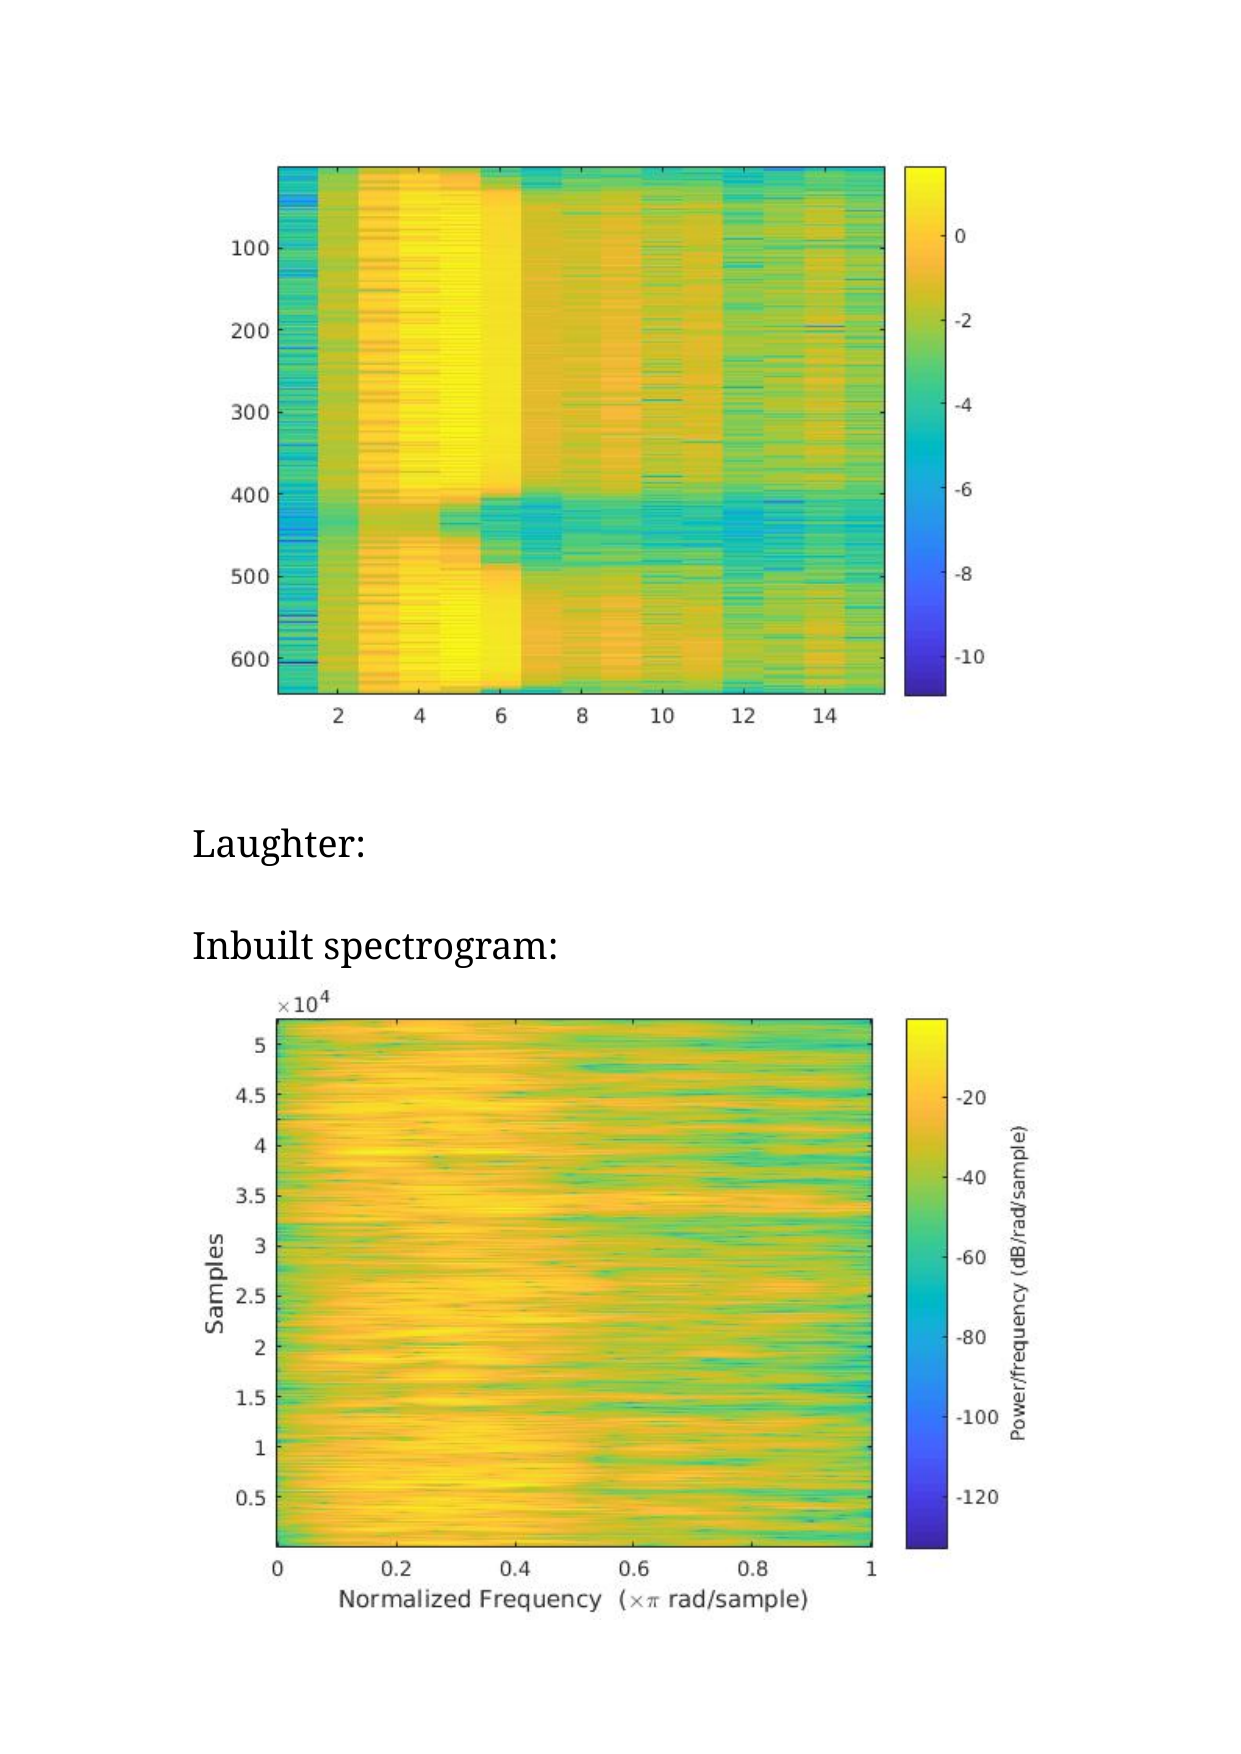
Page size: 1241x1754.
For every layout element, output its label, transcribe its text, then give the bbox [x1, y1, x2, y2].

text Laughter: [118, 818, 1122, 869]
text Inbuilt spectrogram: [118, 920, 1122, 971]
picture [176, 970, 1064, 1620]
picture [176, 118, 1064, 767]
